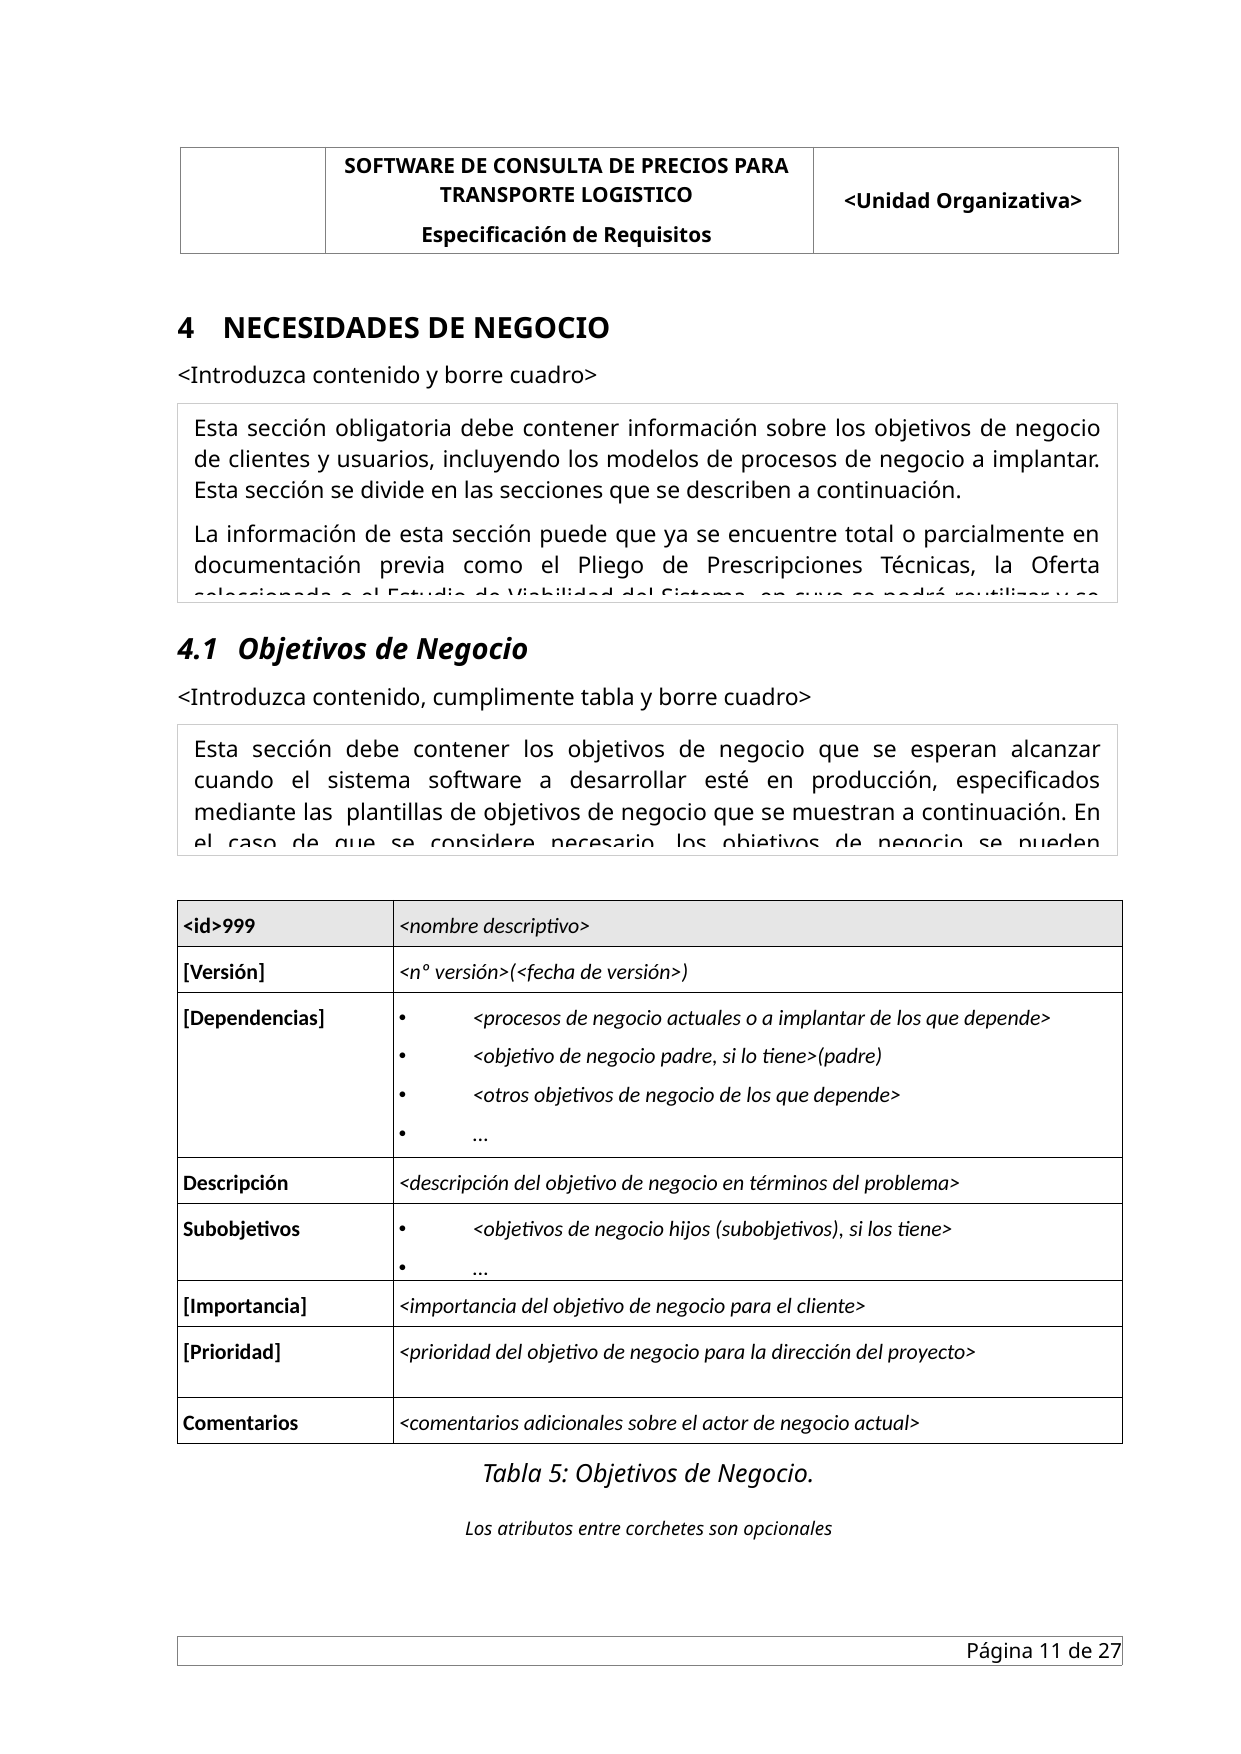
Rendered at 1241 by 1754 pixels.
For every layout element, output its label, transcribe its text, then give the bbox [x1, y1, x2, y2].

table_cell <prioridad del objetivo de negocio para la dirección del proyecto> [394, 1327, 1122, 1397]
text <Introduzca contenido y borre cuadro> [177, 359, 1122, 390]
table_cell <nº versión>(<fecha de versión>) [394, 947, 1122, 992]
table_cell Comentarios [178, 1398, 393, 1443]
table_cell <objetivos de negocio hijos (subobjetivos), si los tiene> ... [394, 1204, 1122, 1280]
text La información de esta sección puede que ya se encuentre total o parcialmente en documentación previa como el Pliego de Prescripciones Técnicas, la Oferta seleccionada o el Estudio de Viabilidad del Sistema, en cuyo se podrá reutilizar y se hará referencia a dichos documentos como fuente de la misma. [194, 518, 1101, 594]
table_cell [Prioridad] [178, 1327, 393, 1397]
table_cell <descripción del objetivo de negocio en términos del problema> [394, 1158, 1122, 1203]
subtitle NECESIDADES DE NEGOCIO [177, 307, 1122, 347]
text Esta sección debe contener los objetivos de negocio que se esperan alcanzar cuando el sistema software a desarrollar esté en producción, especificados mediante las plantillas de objetivos de negocio que se muestran a continuación. En el caso de que se considere necesario, los objetivos de negocio se pueden descomponer jerárquicamente para facilitar su comprensión y representar dicha jerarquía de forma gráfica. [194, 733, 1101, 847]
subtitle Objetivos de Negocio [177, 628, 1122, 668]
table_cell Descripción [178, 1158, 393, 1203]
table_cell <comentarios adicionales sobre el actor de negocio actual> [394, 1398, 1122, 1443]
text <Introduzca contenido, cumplimente tabla y borre cuadro> [177, 680, 1122, 712]
table_cell <importancia del objetivo de negocio para el cliente> [394, 1281, 1122, 1326]
text Tabla 5: Objetivos de Negocio. [177, 1456, 1122, 1490]
table_cell <procesos de negocio actuales o a implantar de los que depende> <objetivo de negocio padre, si lo tiene>(padre) <otros objetivos de negocio de los que depende> ... [394, 993, 1122, 1157]
text Los atributos entre corchetes son opcionales [177, 1515, 1122, 1540]
table_cell [Importancia] [178, 1281, 393, 1326]
table_cell [Dependencias] [178, 993, 393, 1157]
table_cell Subobjetivos [178, 1204, 393, 1280]
table_header <id>999 [178, 901, 393, 946]
table_cell [Versión] [178, 947, 393, 992]
text Esta sección obligatoria debe contener información sobre los objetivos de negocio de clientes y usuarios, incluyendo los modelos de procesos de negocio a implantar. Esta sección se divide en las secciones que se describen a continuación. [194, 412, 1101, 506]
table_header <nombre descriptivo> [394, 901, 1122, 946]
